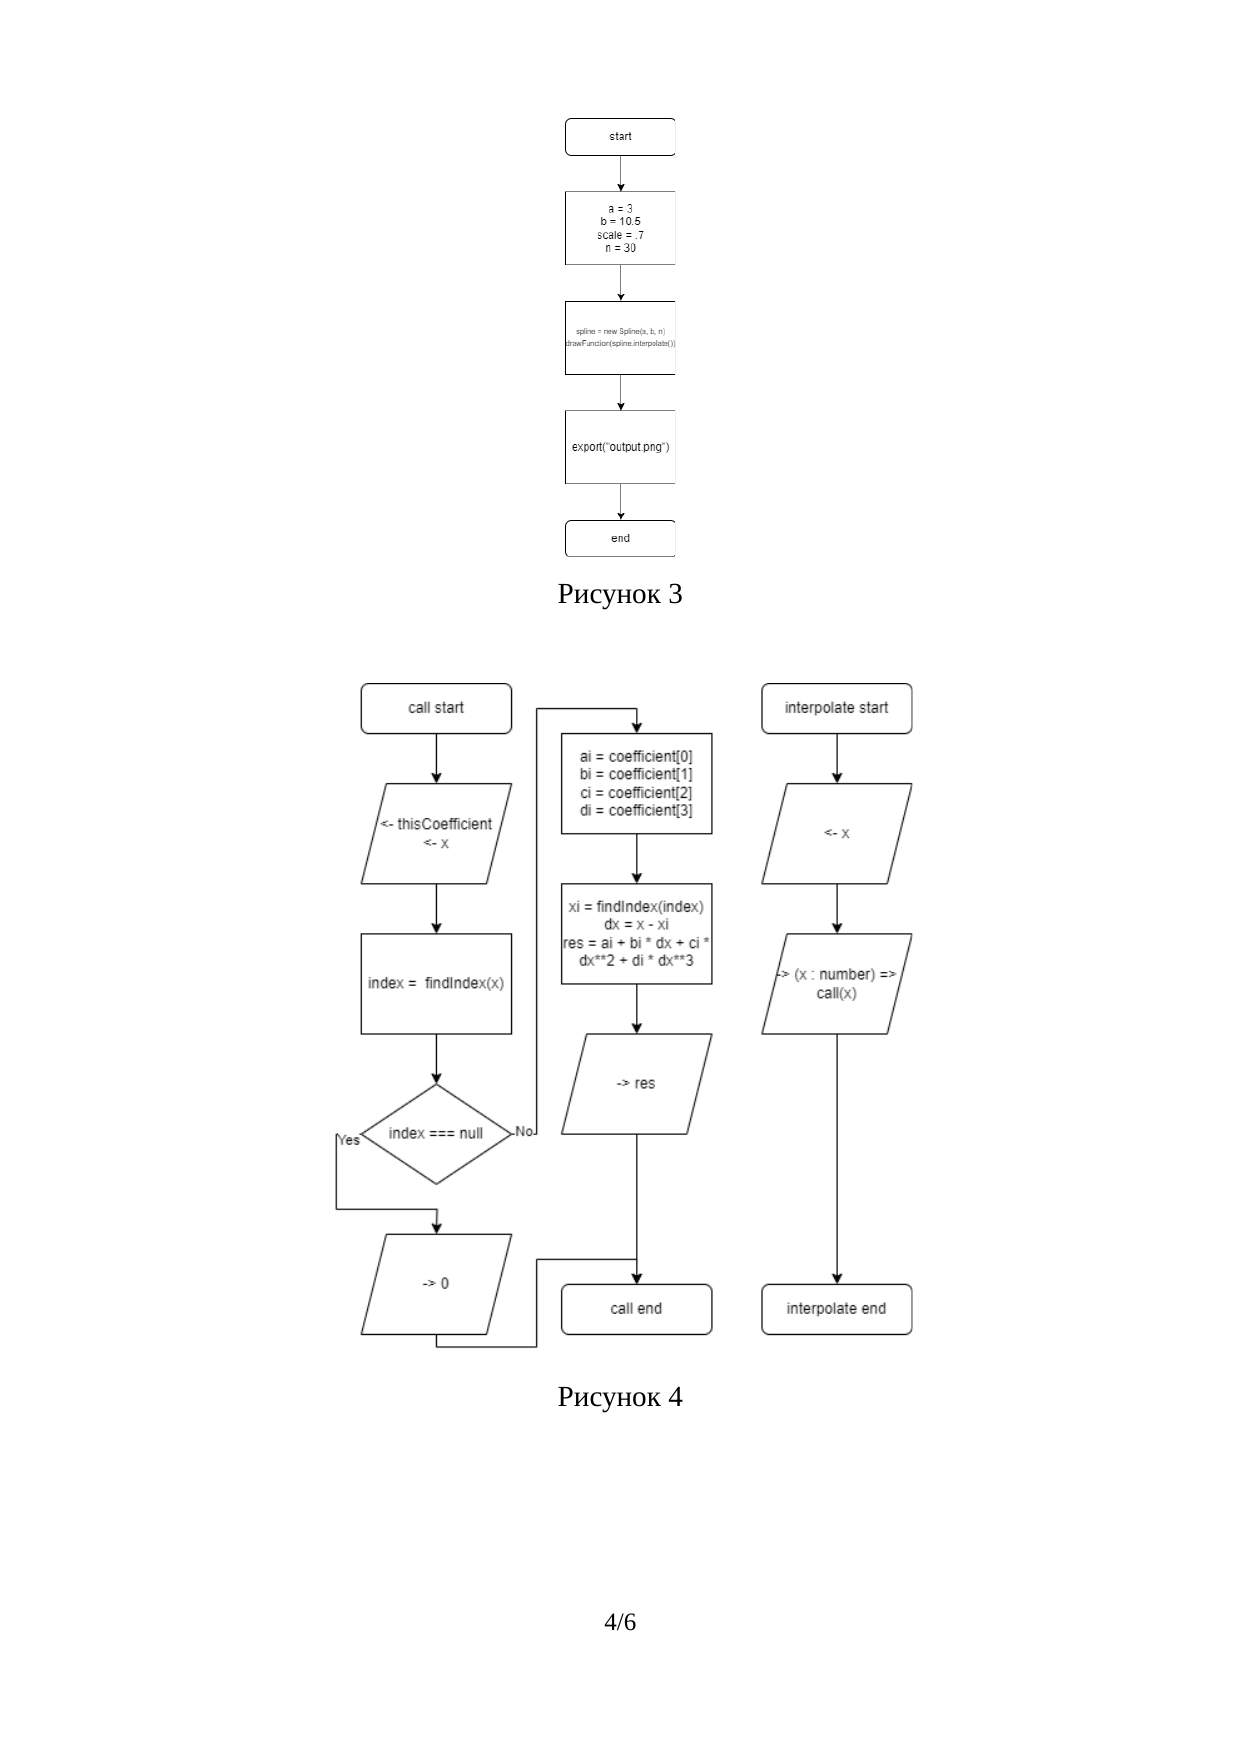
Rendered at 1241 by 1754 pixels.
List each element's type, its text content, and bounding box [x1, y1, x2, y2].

subtitle Рисунок 3 [118, 576, 1122, 610]
subtitle Рисунок 4 [118, 1379, 1122, 1413]
picture [565, 118, 676, 557]
picture [327, 683, 913, 1359]
